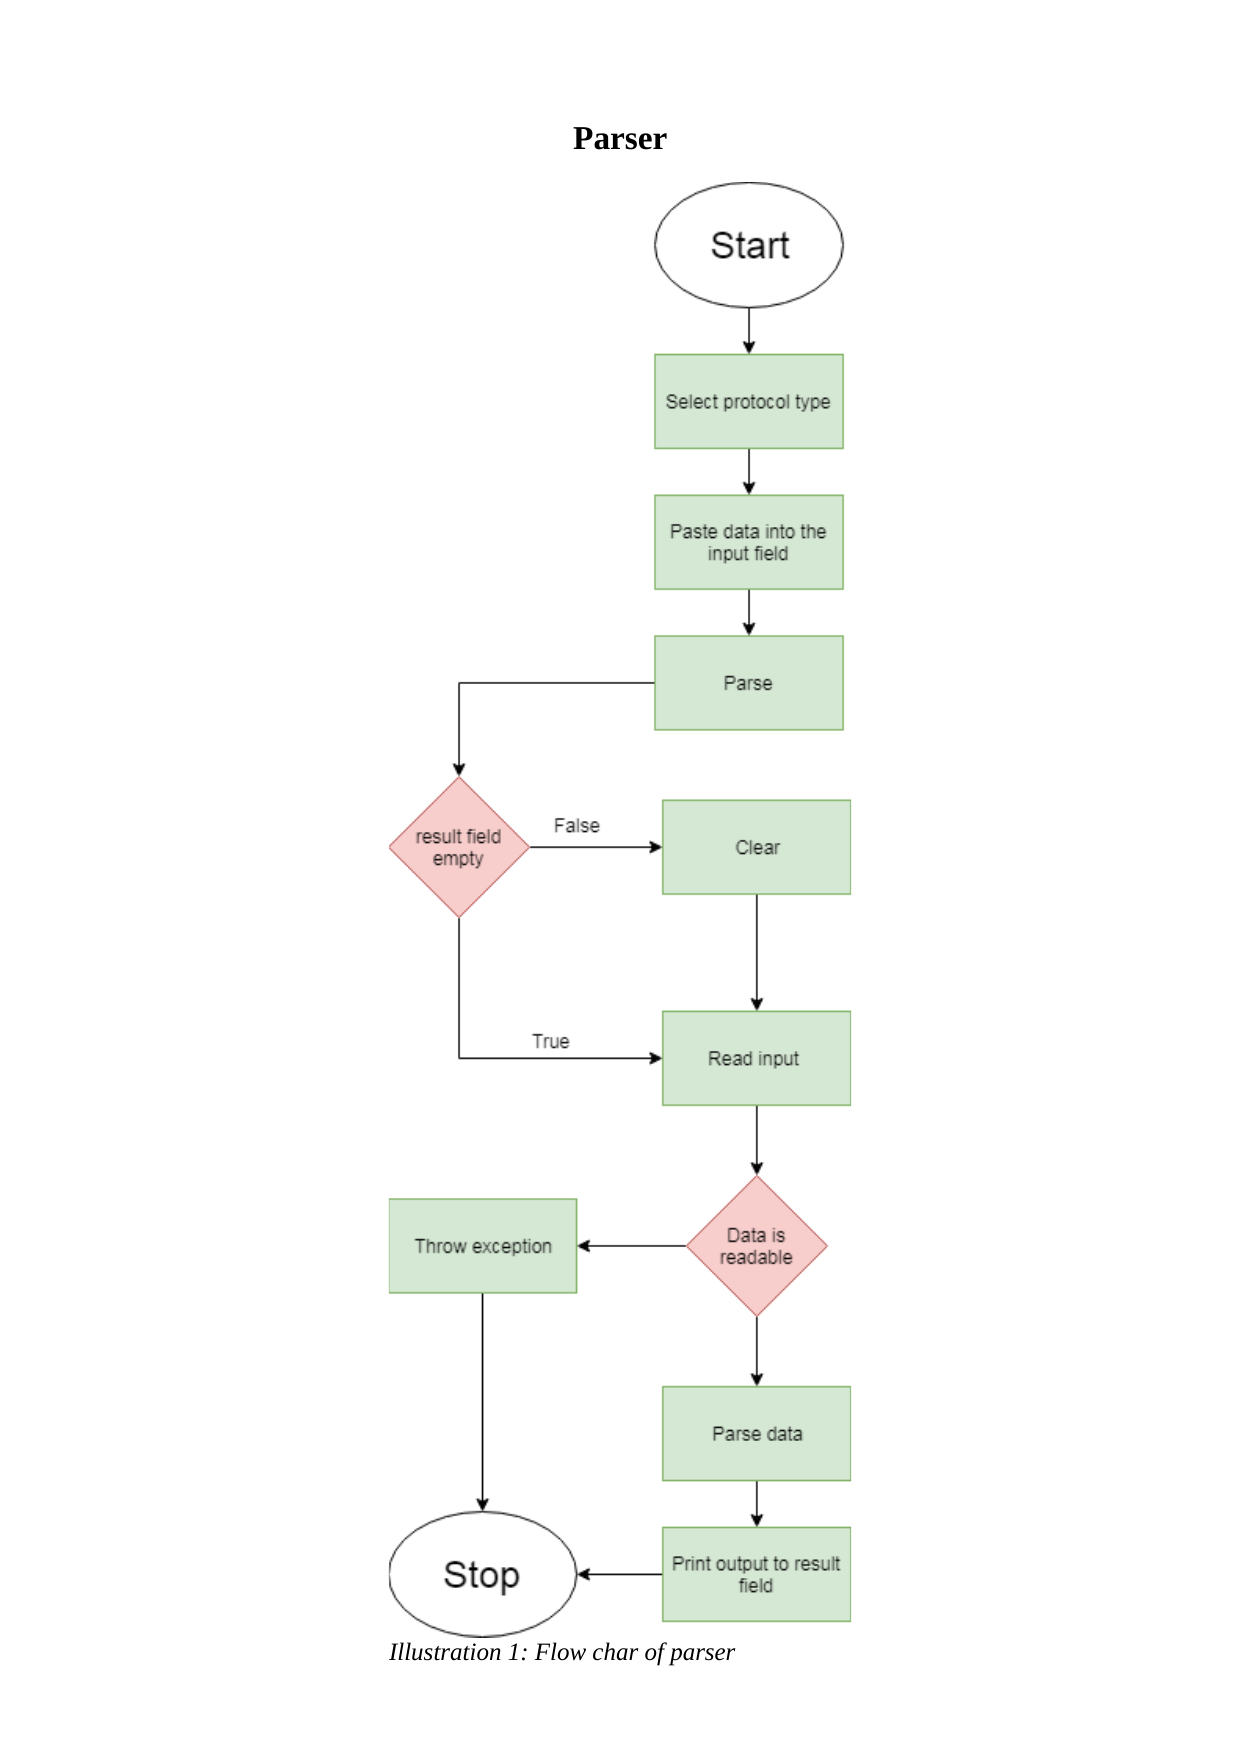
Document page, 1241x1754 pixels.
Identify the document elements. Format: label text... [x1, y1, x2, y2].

text Parser [118, 118, 1122, 156]
text Illustration 1: Flow char of parser [389, 1638, 851, 1666]
text [389, 170, 851, 182]
picture [388, 182, 852, 1638]
